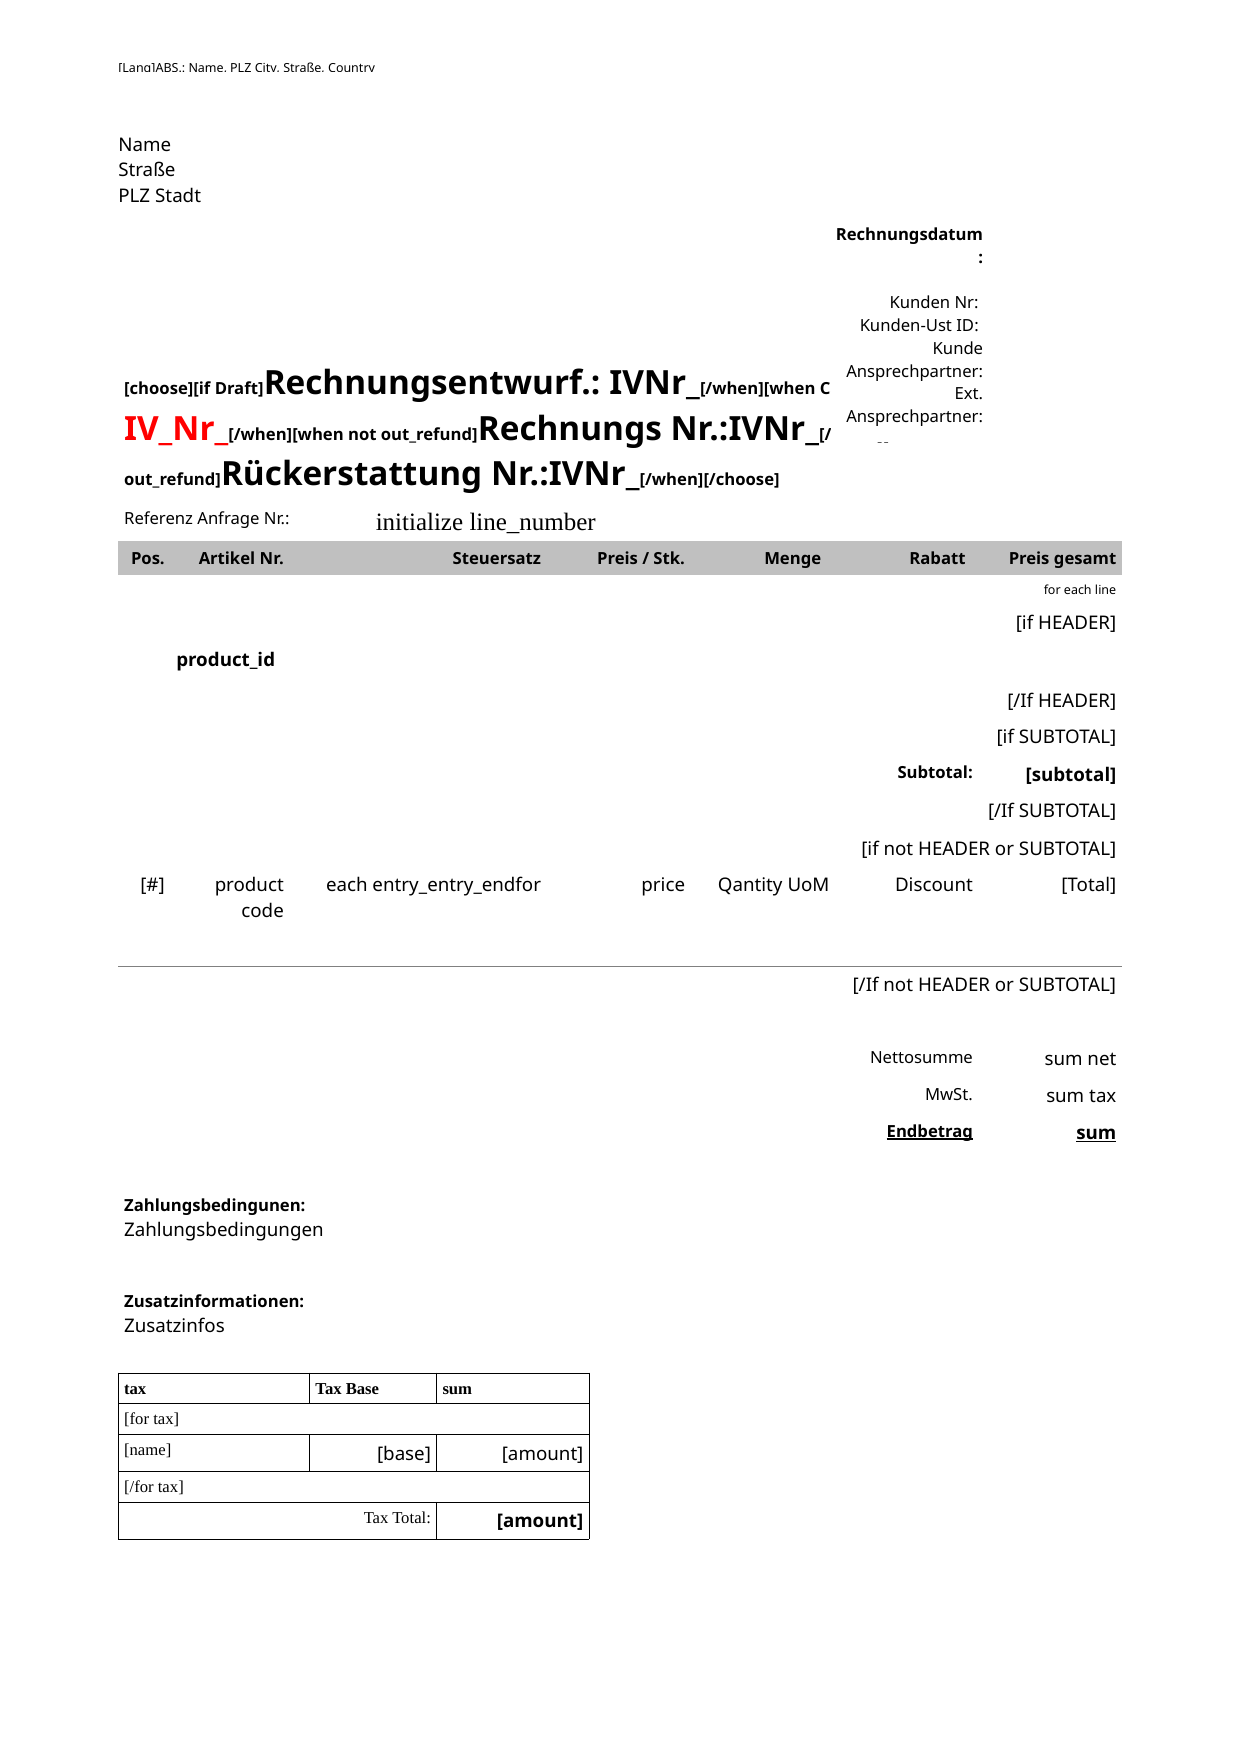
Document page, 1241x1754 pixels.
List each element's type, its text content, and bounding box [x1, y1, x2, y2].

table_cell Zahlungsbedingunen: Zahlungsbedingungen [118, 1188, 1122, 1247]
table_cell price [546, 866, 690, 928]
table_header Rechnungsdatum: [831, 223, 983, 268]
table_cell Preis / Stk. [546, 541, 690, 575]
table_cell [831, 268, 983, 291]
table_cell Artikel Nr. [170, 541, 289, 575]
table_cell for each line [118, 575, 1122, 604]
table_cell [amount] [437, 1503, 589, 1539]
table_cell [if not HEADER or SUBTOTAL] [118, 829, 1122, 866]
table_cell Pos. [118, 541, 170, 575]
table_cell sum net [978, 1040, 1122, 1077]
table_cell each entry_entry_endfor [289, 866, 546, 928]
table_cell Kunden-Ust ID: [831, 314, 983, 336]
table_cell <o.name>initialize line_number [304, 501, 1122, 541]
table_header sum [437, 1374, 589, 1403]
table_cell [978, 641, 1122, 681]
table_cell Kunden Nr: [831, 291, 983, 314]
table_cell [983, 268, 1135, 291]
table_cell product code [170, 866, 289, 928]
table_cell <o.partner_id.user_id.name> [983, 382, 1135, 427]
table_cell [amount] [437, 1435, 589, 1471]
table_cell Ext. Ansprechpartner: [831, 382, 983, 427]
text [Lang]ABS.: Name, PLZ City, Straße, Country [118, 59, 619, 72]
table_cell [118, 641, 170, 681]
table_cell [/If SUBTOTAL] [118, 792, 1122, 829]
text Name Straße PLZ Stadt [118, 131, 620, 208]
table_cell Discount [835, 866, 978, 928]
table_cell [118, 755, 170, 792]
table_cell sum [978, 1114, 1122, 1151]
table_cell [983, 336, 1135, 382]
table_cell [if SUBTOTAL] [118, 718, 1122, 755]
table_cell Preis gesamt [971, 541, 1122, 575]
table_cell Tax Total: [119, 1503, 436, 1539]
table_cell Steuersatz [289, 541, 546, 575]
table_cell Menge [690, 541, 827, 575]
table_cell [/If HEADER] [118, 681, 1122, 718]
table_cell <o.partner_id.ref> [983, 291, 1135, 314]
table_cell MwSt. [118, 1077, 978, 1113]
table_cell [/for tax] [119, 1472, 589, 1502]
table_cell [if HEADER] [118, 604, 1122, 641]
table_cell [#] [118, 866, 170, 928]
table_cell Rabatt [827, 541, 971, 575]
table_cell [for tax] [119, 1404, 589, 1434]
table_cell [118, 929, 202, 966]
table_cell Nettosumme [118, 1040, 978, 1077]
table_cell sum tax [978, 1077, 1122, 1113]
table_cell [subtotal] [978, 755, 1122, 792]
table_cell [name] [119, 1435, 309, 1471]
table_header <o.date_invoice> [983, 223, 1135, 268]
table_header tax [119, 1374, 309, 1403]
table_cell Referenz Anfrage Nr.: [118, 501, 304, 541]
table_cell [base] [310, 1435, 436, 1471]
table_cell Subtotal: [170, 755, 978, 792]
table_cell Qantity UoM [690, 866, 835, 928]
table_cell Kunde Ansprechpartner: [831, 336, 983, 382]
table_cell <line.name> [202, 929, 1122, 966]
table_cell Endbetrag [118, 1114, 978, 1151]
table_header [choose][if Draft]Rechnungsentwurf.: IVNr_[/when][when Canel]Abgebrochen: IV_Nr_[/when][when not out_refund]Rechnungs Nr.:IVNr_[/when][when out_refund]Rückerstattung Nr.:IVNr_[/when][/choose] [118, 353, 1122, 501]
table_header Tax Base [310, 1374, 436, 1403]
table_cell [Total] [978, 866, 1122, 928]
table_cell [118, 1247, 1122, 1284]
table_cell [/If not HEADER or SUBTOTAL] [118, 967, 1122, 1003]
table_cell </for> [118, 1003, 1122, 1039]
table_cell <o.partner_id.vat> [983, 314, 1135, 336]
table_cell product_id [170, 641, 978, 681]
table_cell [118, 1151, 1122, 1187]
table_cell Zusatzinformationen: Zusatzinfos [118, 1284, 1122, 1344]
